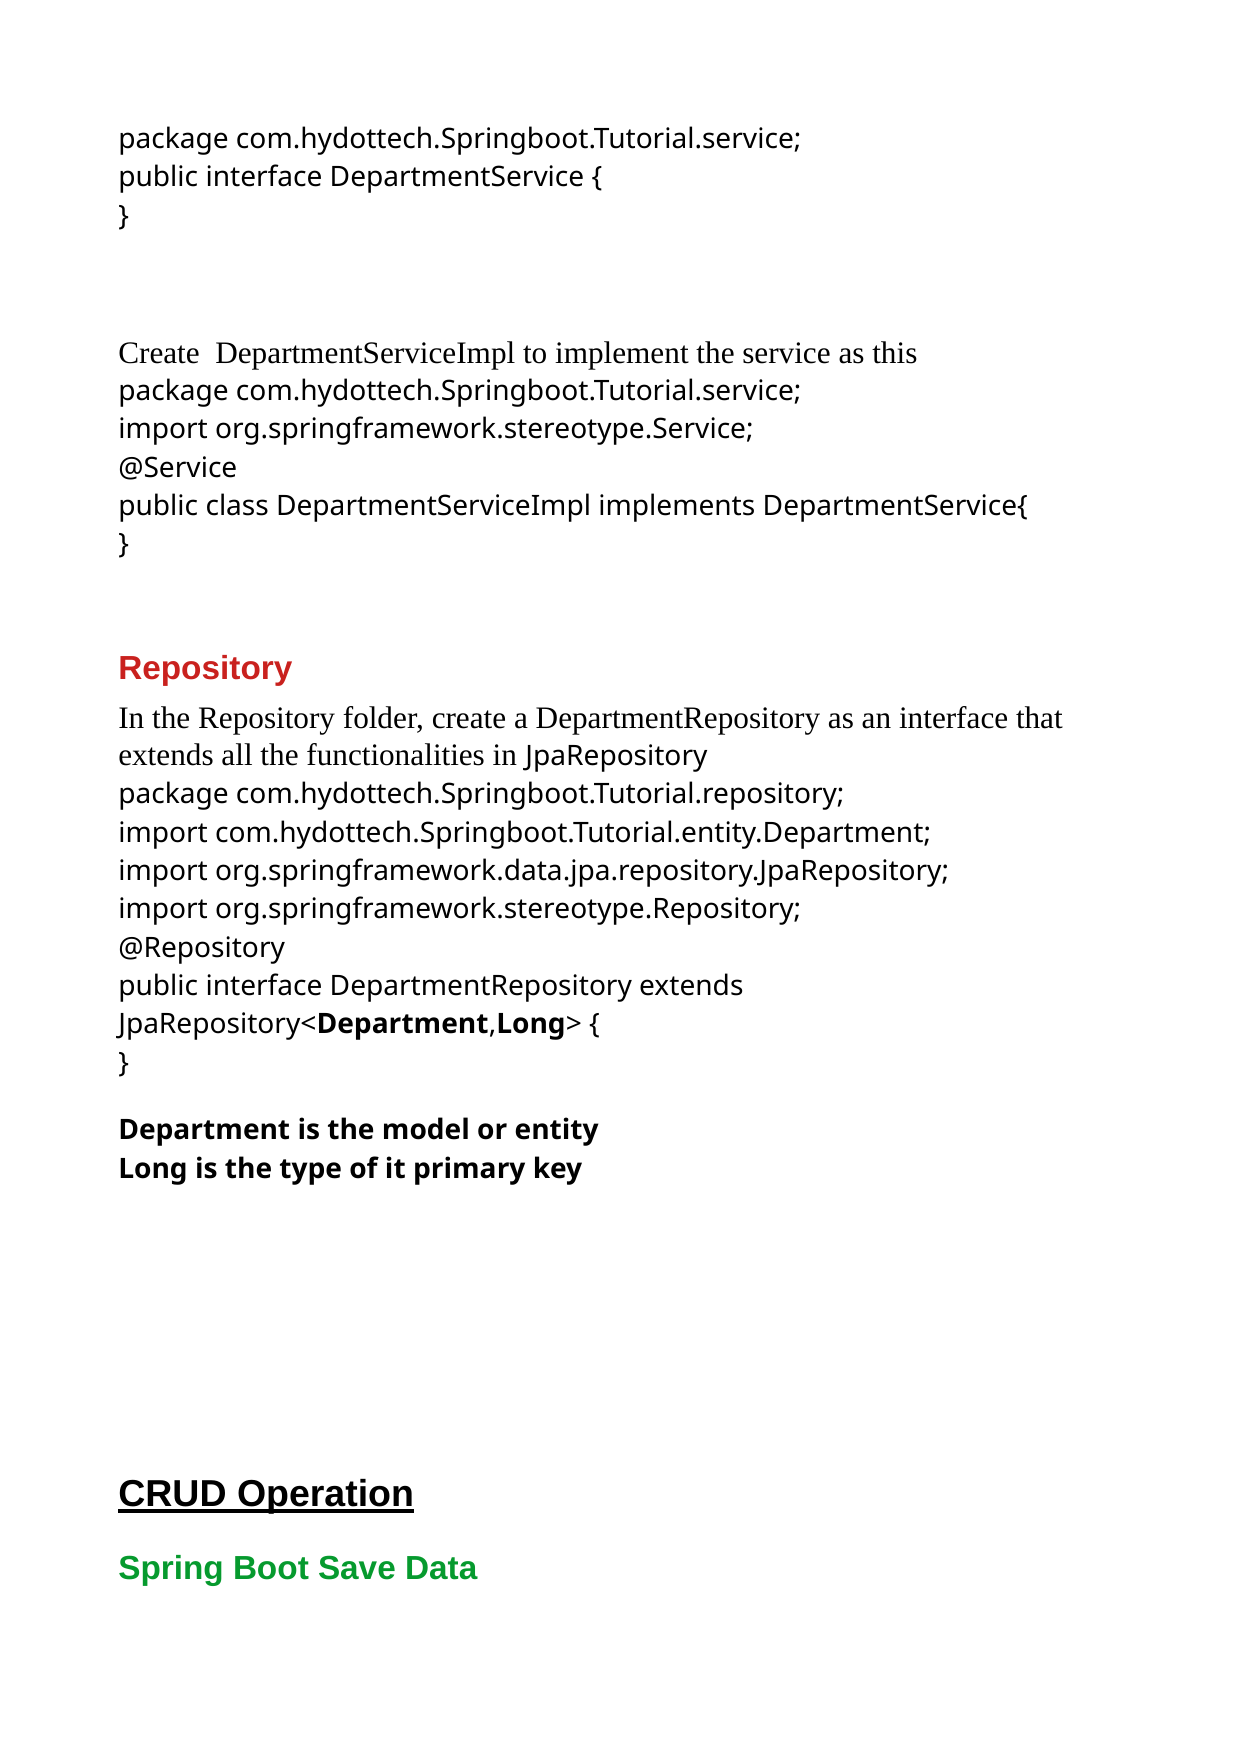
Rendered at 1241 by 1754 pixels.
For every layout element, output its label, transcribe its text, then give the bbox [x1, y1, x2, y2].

text package com.hydottech.Springboot.Tutorial.repository; [118, 773, 1122, 812]
text } [118, 195, 1122, 233]
text Department is the model or entity [118, 1110, 1122, 1148]
text } [118, 524, 1122, 562]
subtitle Repository [118, 648, 1122, 687]
text import com.hydottech.Springboot.Tutorial.entity.Department; [118, 812, 1122, 850]
subtitle Spring Boot Save Data [118, 1548, 1122, 1587]
text import org.springframework.stereotype.Repository; [118, 888, 1122, 927]
text package com.hydottech.Springboot.Tutorial.service; [118, 118, 1122, 156]
text Long is the type of it primary key [118, 1148, 1122, 1186]
text @Service [118, 447, 1122, 485]
text } [118, 1042, 1122, 1080]
text In the Repository folder, create a DepartmentRepository as an interface that extends all the functionalities in JpaRepository [118, 699, 1122, 773]
subtitle CRUD Operation [118, 1472, 1122, 1515]
text package com.hydottech.Springboot.Tutorial.service; [118, 370, 1122, 409]
text public interface DepartmentService { [118, 156, 1122, 195]
text Create DepartmentServiceImpl to implement the service as this [118, 334, 1122, 370]
text import org.springframework.data.jpa.repository.JpaRepository; [118, 850, 1122, 888]
text @Repository [118, 927, 1122, 965]
text public interface DepartmentRepository extends JpaRepository<Department,Long> { [118, 965, 1122, 1042]
text public class DepartmentServiceImpl implements DepartmentService{ [118, 485, 1122, 524]
text import org.springframework.stereotype.Service; [118, 409, 1122, 447]
